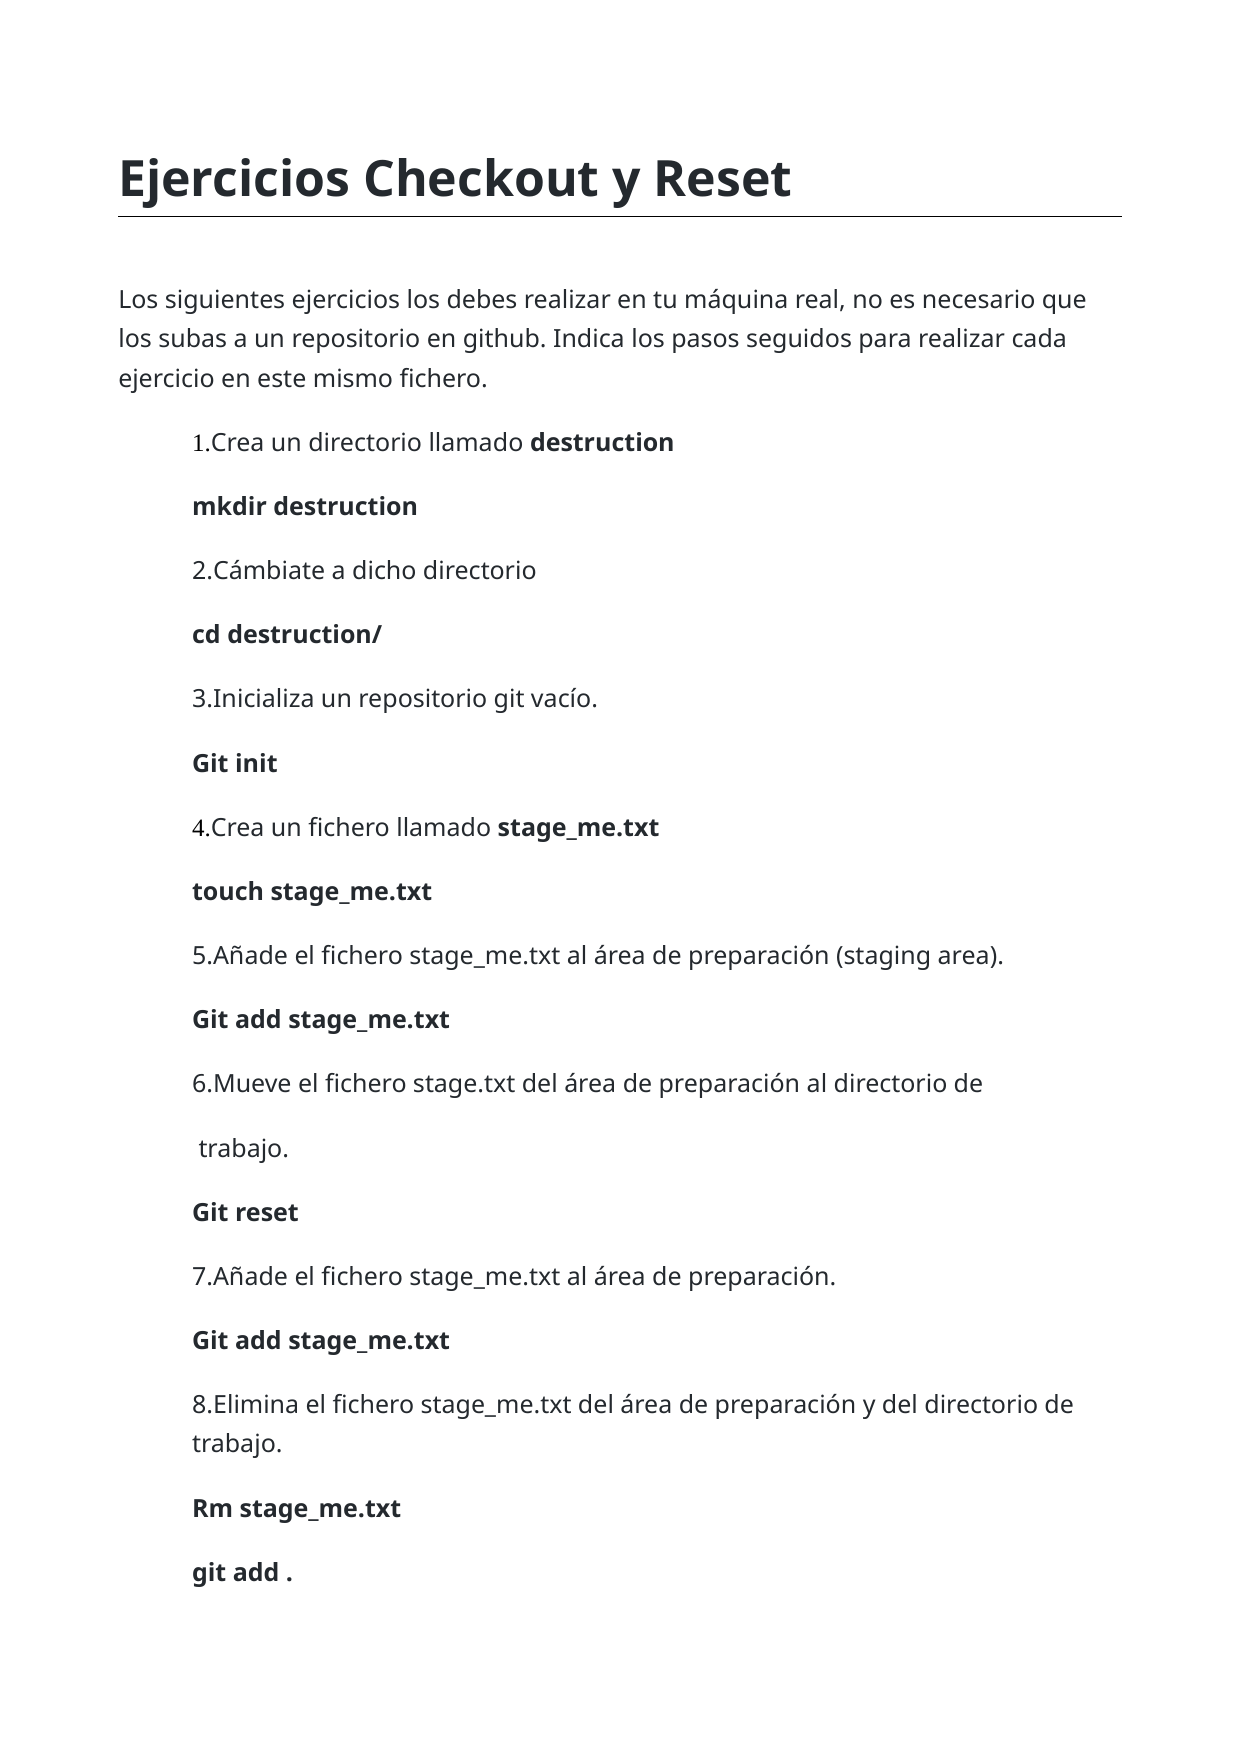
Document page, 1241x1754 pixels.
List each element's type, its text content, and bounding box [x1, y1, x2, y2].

list Inicializa un repositorio git vacío. [118, 681, 1122, 715]
list Git init [118, 745, 1122, 779]
list Rm stage_me.txt [118, 1490, 1122, 1524]
list Git add stage_me.txt [118, 1323, 1122, 1357]
list Crea un fichero llamado stage_me.txt [118, 809, 1122, 843]
list Mueve el fichero stage.txt del área de preparación al directorio de [118, 1066, 1122, 1100]
list Añade el fichero stage_me.txt al área de preparación (staging area). [118, 938, 1122, 972]
list Git reset [118, 1194, 1122, 1228]
list Crea un directorio llamado destruction [118, 424, 1122, 458]
list Cámbiate a dicho directorio [118, 553, 1122, 587]
list Git add stage_me.txt [118, 1002, 1122, 1036]
subtitle Ejercicios Checkout y Reset [118, 143, 1122, 216]
list mkdir destruction [118, 489, 1122, 523]
list trabajo. [118, 1130, 1122, 1164]
list git add . [118, 1554, 1122, 1588]
list Elimina el fichero stage_me.txt del área de preparación y del directorio de trabajo. [118, 1387, 1122, 1460]
list Añade el fichero stage_me.txt al área de preparación. [118, 1259, 1122, 1293]
text Los siguientes ejercicios los debes realizar en tu máquina real, no es necesario que los subas a un repositorio en github. Indica los pasos seguidos para realizar cada ejercicio en este mismo fichero. [118, 282, 1122, 394]
list touch stage_me.txt [118, 874, 1122, 908]
list cd destruction/ [118, 617, 1122, 651]
